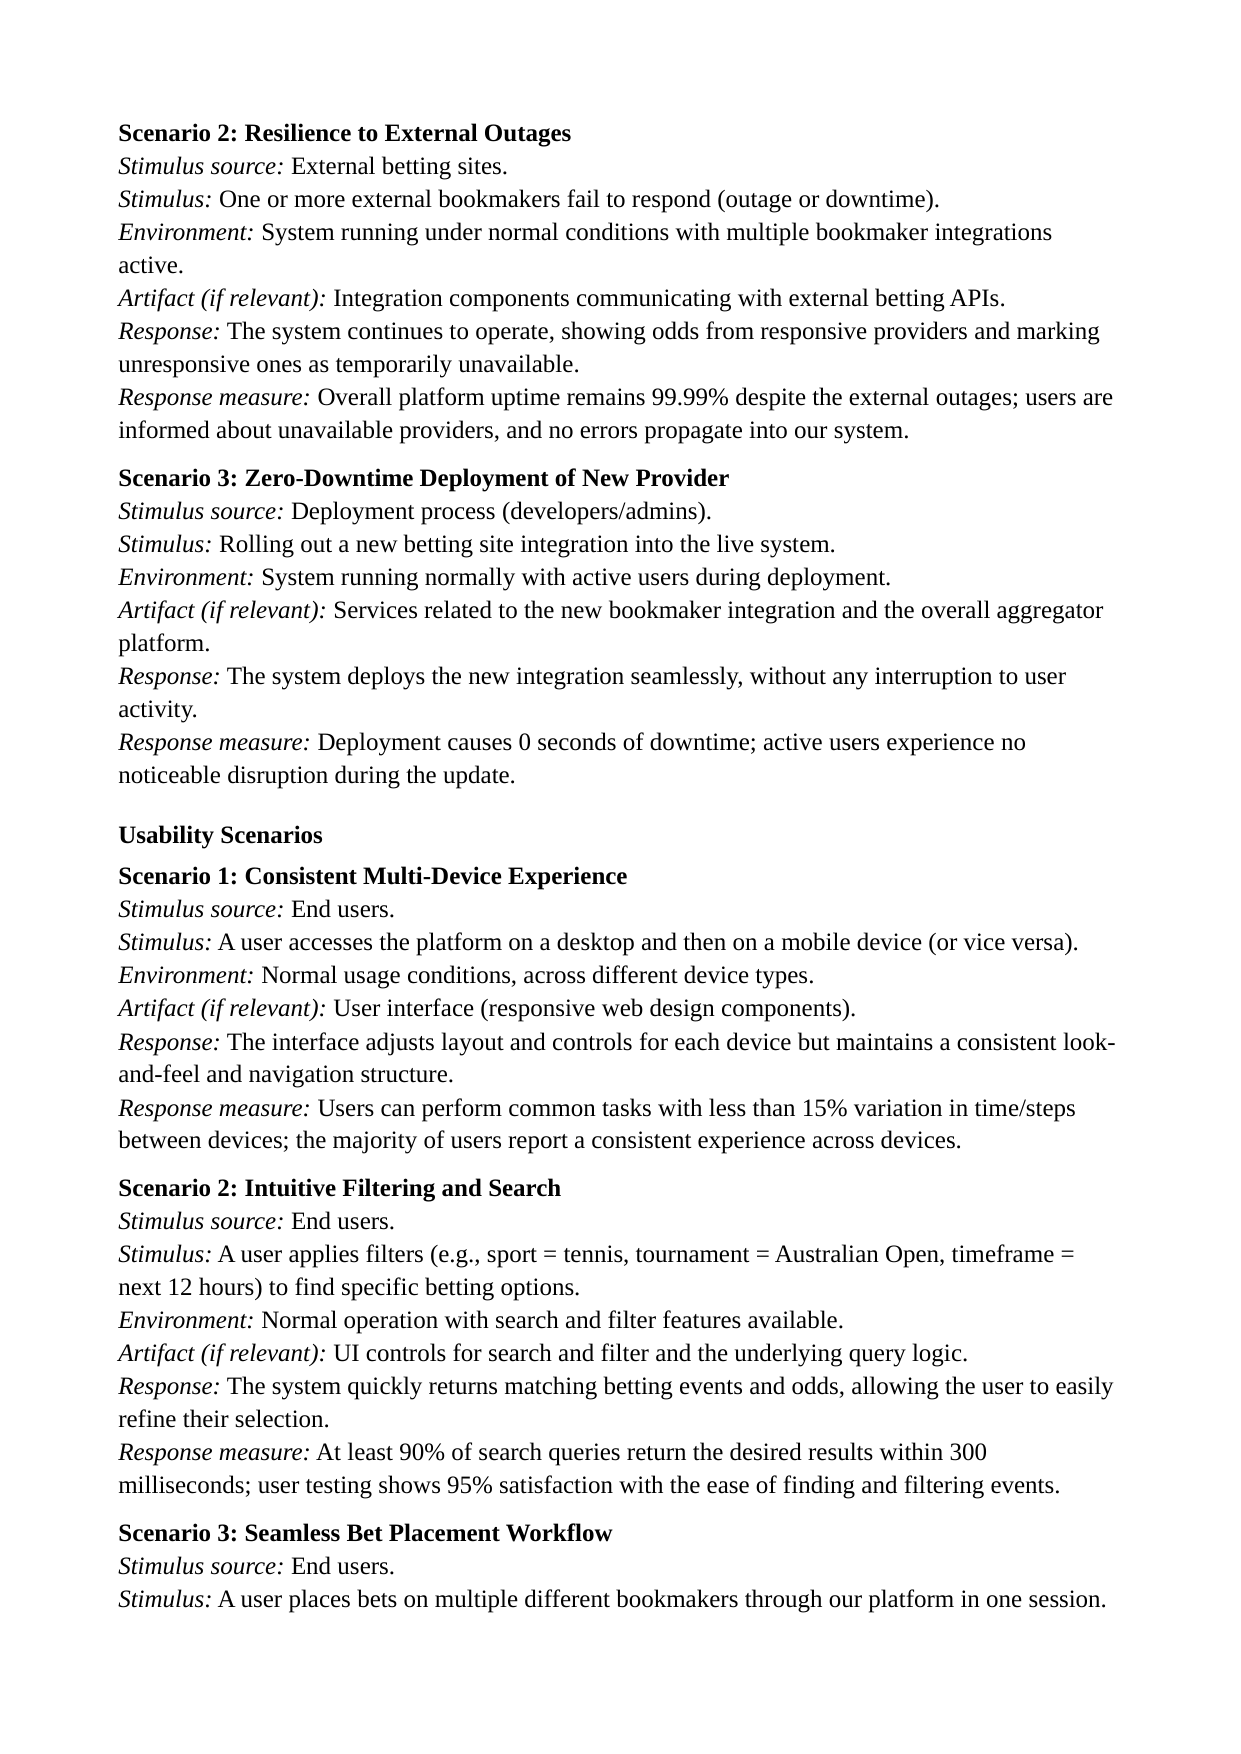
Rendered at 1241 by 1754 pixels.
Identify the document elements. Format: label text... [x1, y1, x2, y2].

text Scenario 2: Resilience to External Outages Stimulus source: External betting sites. Stimulus: One or more external bookmakers fail to respond (outage or downtime). Environment: System running under normal conditions with multiple bookmaker integrations active. Artifact (if relevant): Integration components communicating with external betting APIs. Response: The system continues to operate, showing odds from responsive providers and marking unresponsive ones as temporarily unavailable. Response measure: Overall platform uptime remains 99.99% despite the external outages; users are informed about unavailable providers, and no errors propagate into our system. [118, 118, 1122, 444]
subtitle Usability Scenarios [118, 820, 1122, 849]
text Scenario 3: Zero-Downtime Deployment of New Provider Stimulus source: Deployment process (developers/admins). Stimulus: Rolling out a new betting site integration into the live system. Environment: System running normally with active users during deployment. Artifact (if relevant): Services related to the new bookmaker integration and the overall aggregator platform. Response: The system deploys the new integration seamlessly, without any interruption to user activity. Response measure: Deployment causes 0 seconds of downtime; active users experience no noticeable disruption during the update. [118, 463, 1122, 789]
text Scenario 2: Intuitive Filtering and Search Stimulus source: End users. Stimulus: A user applies filters (e.g., sport = tennis, tournament = Australian Open, timeframe = next 12 hours) to find specific betting options. Environment: Normal operation with search and filter features available. Artifact (if relevant): UI controls for search and filter and the underlying query logic. Response: The system quickly returns matching betting events and odds, allowing the user to easily refine their selection. Response measure: At least 90% of search queries return the desired results within 300 milliseconds; user testing shows 95% satisfaction with the ease of finding and filtering events. [118, 1173, 1122, 1499]
text Scenario 1: Consistent Multi-Device Experience Stimulus source: End users. Stimulus: A user accesses the platform on a desktop and then on a mobile device (or vice versa). Environment: Normal usage conditions, across different device types. Artifact (if relevant): User interface (responsive web design components). Response: The interface adjusts layout and controls for each device but maintains a consistent look-and-feel and navigation structure. Response measure: Users can perform common tasks with less than 15% variation in time/steps between devices; the majority of users report a consistent experience across devices. [118, 861, 1122, 1154]
text Scenario 3: Seamless Bet Placement Workflow Stimulus source: End users. Stimulus: A user places bets on multiple different bookmakers through our platform in one session. [118, 1518, 1122, 1613]
